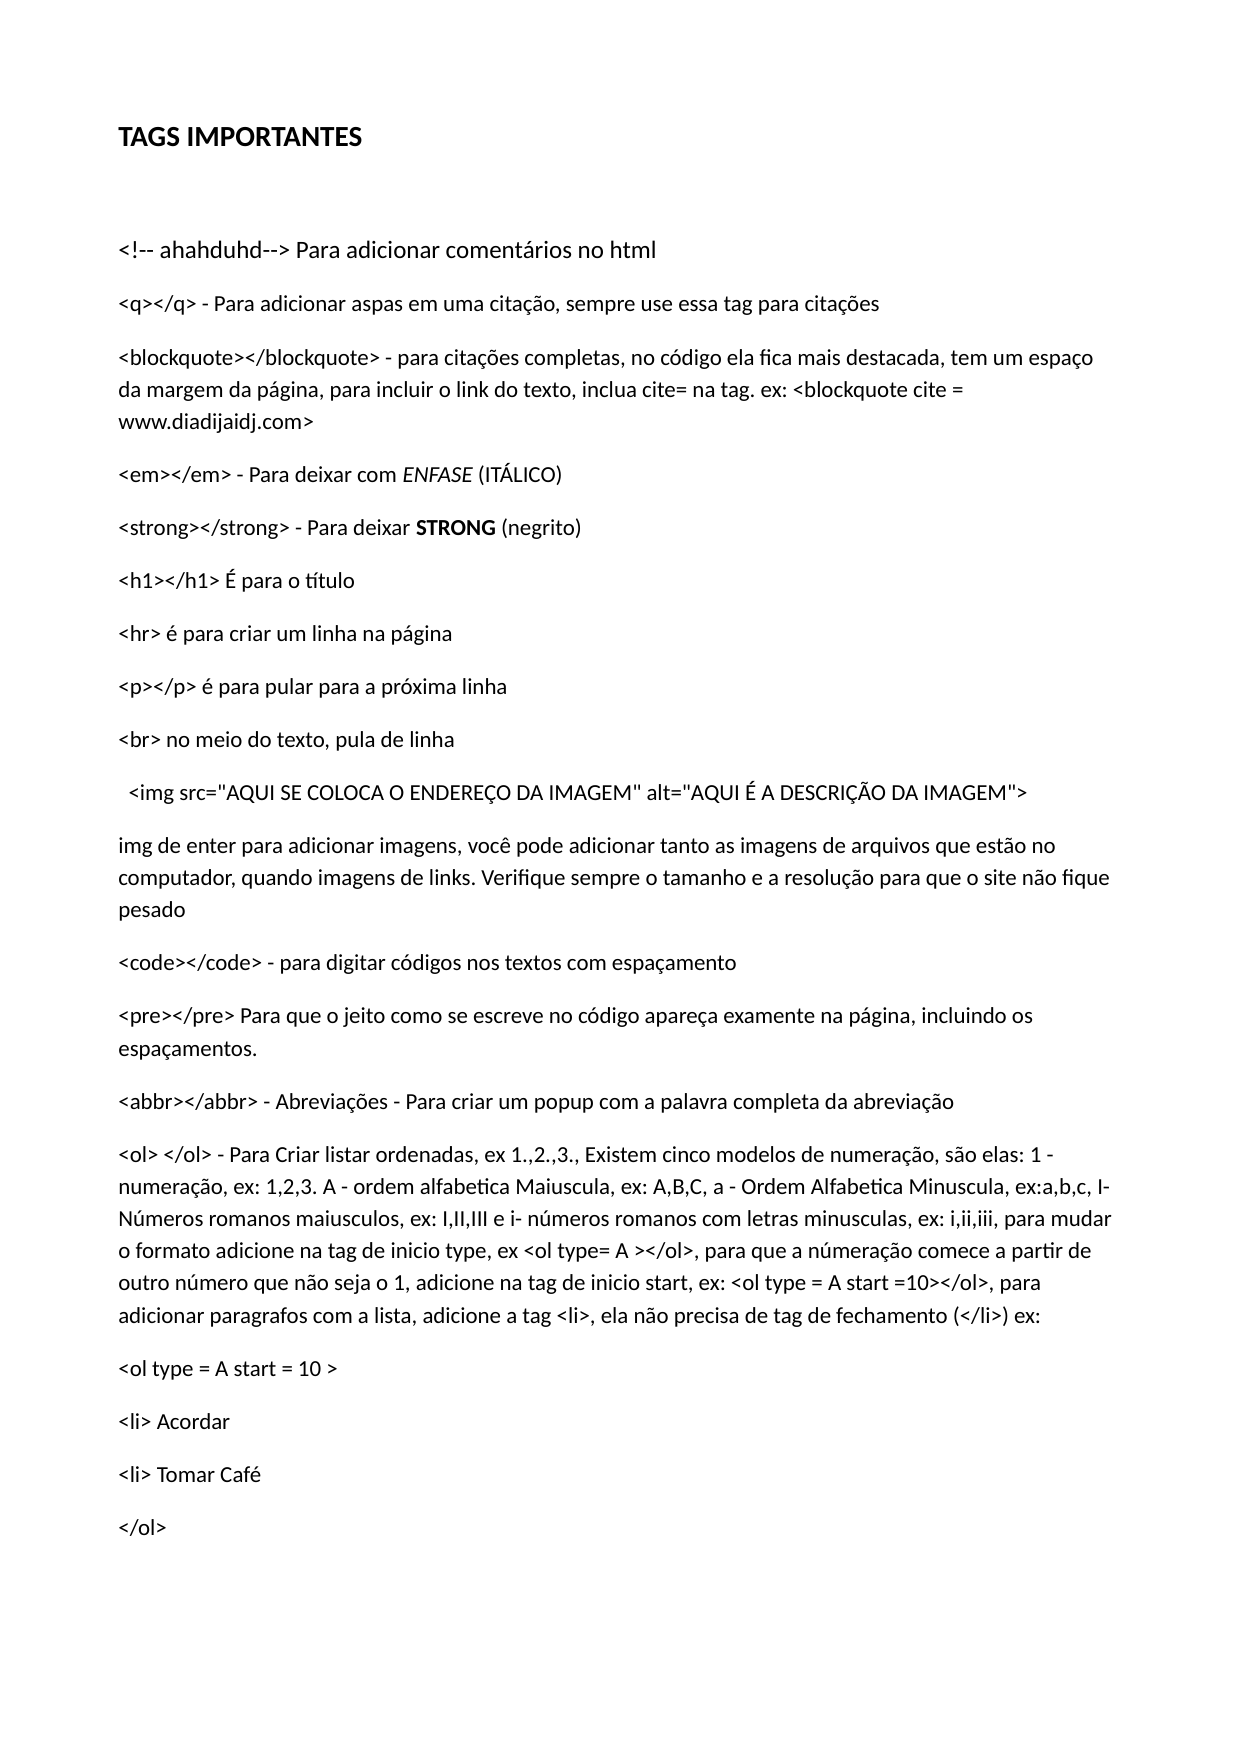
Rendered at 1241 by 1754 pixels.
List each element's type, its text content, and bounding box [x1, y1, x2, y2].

text </ol> [118, 1513, 1122, 1541]
text <ol type = A start = 10 > [118, 1354, 1122, 1382]
text <br> no meio do texto, pula de linha [118, 725, 1122, 753]
text <p></p> é para pular para a próxima linha [118, 672, 1122, 700]
text <h1></h1> É para o título [118, 566, 1122, 594]
text <hr> é para criar um linha na página [118, 619, 1122, 647]
text TAGS IMPORTANTES [118, 118, 1122, 154]
text <img src="AQUI SE COLOCA O ENDEREÇO DA IMAGEM" alt="AQUI É A DESCRIÇÃO DA IMAGEM"> [118, 778, 1122, 806]
text <!-- ahahduhd--> Para adicionar comentários no html [118, 234, 1122, 264]
text <blockquote></blockquote> - para citações completas, no código ela fica mais destacada, tem um espaço da margem da página, para incluir o link do texto, inclua cite= na tag. ex: <blockquote cite = www.diadijaidj.com> [118, 343, 1122, 435]
text <code></code> - para digitar códigos nos textos com espaçamento [118, 948, 1122, 977]
text <q></q> - Para adicionar aspas em uma citação, sempre use essa tag para citações [118, 289, 1122, 318]
text <pre></pre> Para que o jeito como se escreve no código apareça examente na página, incluindo os espaçamentos. [118, 1002, 1122, 1062]
text <li> Acordar [118, 1407, 1122, 1435]
text <strong></strong> - Para deixar STRONG (negrito) [118, 513, 1122, 541]
text <li> Tomar Café [118, 1460, 1122, 1488]
text <em></em> - Para deixar com ENFASE (ITÁLICO) [118, 460, 1122, 488]
text <ol> </ol> - Para Criar listar ordenadas, ex 1.,2.,3., Existem cinco modelos de numeração, são elas: 1 - numeração, ex: 1,2,3. A - ordem alfabetica Maiuscula, ex: A,B,C, a - Ordem Alfabetica Minuscula, ex:a,b,c, I- Números romanos maiusculos, ex: I,II,III e i- números romanos com letras minusculas, ex: i,ii,iii, para mudar o formato adicione na tag de inicio type, ex <ol type= A ></ol>, para que a númeração comece a partir de outro número que não seja o 1, adicione na tag de inicio start, ex: <ol type = A start =10></ol>, para adicionar paragrafos com a lista, adicione a tag <li>, ela não precisa de tag de fechamento (</li>) ex: [118, 1140, 1122, 1329]
text <abbr></abbr> - Abreviações - Para criar um popup com a palavra completa da abreviação [118, 1087, 1122, 1115]
text img de enter para adicionar imagens, você pode adicionar tanto as imagens de arquivos que estão no computador, quando imagens de links. Verifique sempre o tamanho e a resolução para que o site não fique pesado [118, 831, 1122, 923]
